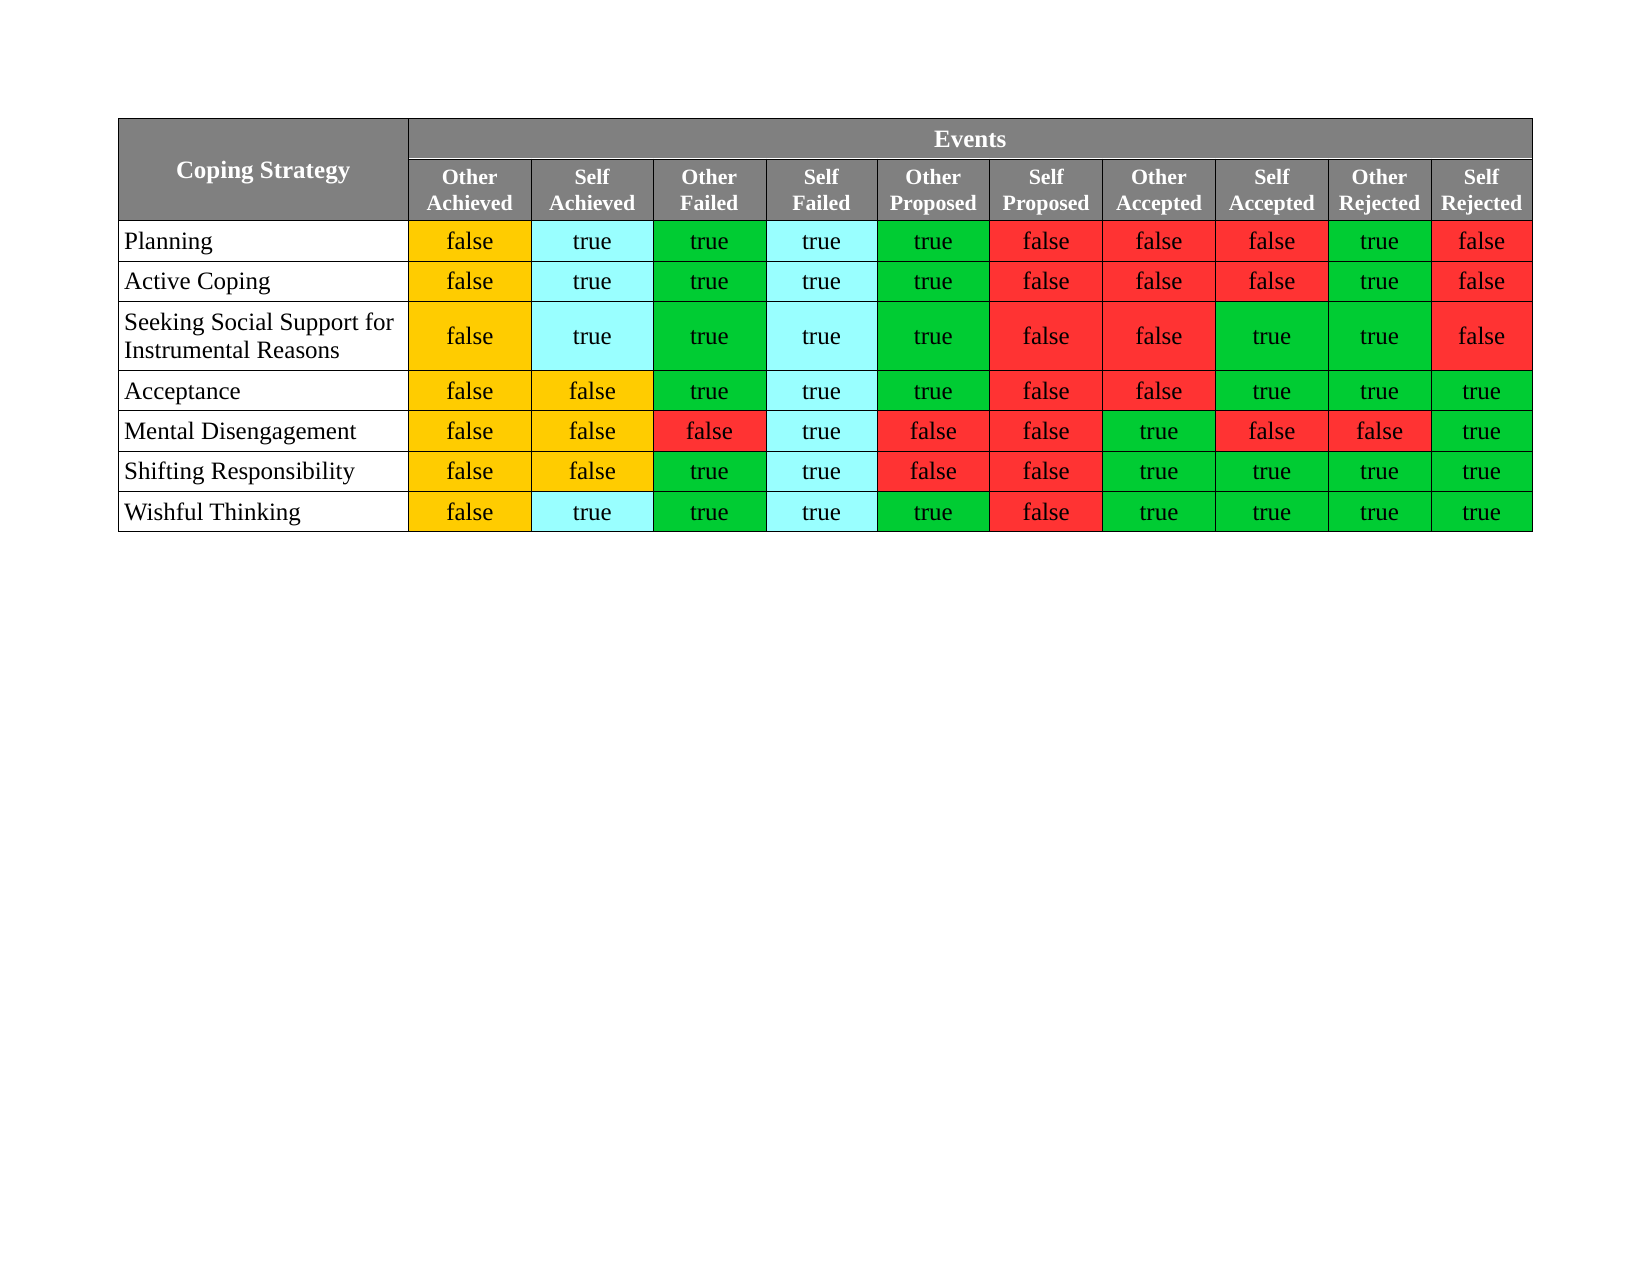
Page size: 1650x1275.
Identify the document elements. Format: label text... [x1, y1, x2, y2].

table_cell true [767, 262, 877, 301]
table_cell false [654, 411, 766, 451]
table_cell false [1103, 371, 1215, 410]
table_cell false [990, 452, 1102, 491]
table_cell true [878, 262, 989, 301]
table_cell false [990, 411, 1102, 451]
table_cell true [1103, 411, 1215, 451]
table_cell Other Achieved [409, 160, 531, 220]
table_cell false [1216, 262, 1328, 301]
table_cell false [409, 262, 531, 301]
table_cell true [1329, 302, 1431, 370]
table_cell false [990, 492, 1102, 531]
table_cell Mental Disengagement [119, 411, 408, 451]
table_cell true [654, 221, 766, 261]
table_cell true [532, 302, 653, 370]
table_cell false [1329, 411, 1431, 451]
table_cell Other Accepted [1103, 160, 1215, 220]
table_cell false [990, 221, 1102, 261]
table_cell true [532, 492, 653, 531]
table_cell false [1216, 221, 1328, 261]
table_cell true [654, 452, 766, 491]
table_cell true [654, 262, 766, 301]
table_cell true [878, 221, 989, 261]
table_cell true [654, 302, 766, 370]
table_cell true [1432, 492, 1532, 531]
table_cell true [1329, 221, 1431, 261]
table_cell Acceptance [119, 371, 408, 410]
table_cell true [1216, 371, 1328, 410]
table_cell true [1216, 452, 1328, 491]
table_cell Planning [119, 221, 408, 261]
table_cell true [1329, 262, 1431, 301]
table_cell true [1216, 302, 1328, 370]
table_cell true [878, 371, 989, 410]
table_cell false [878, 411, 989, 451]
table_cell true [1329, 371, 1431, 410]
table_cell true [1216, 492, 1328, 531]
table_cell true [767, 492, 877, 531]
table_cell Self Rejected [1432, 160, 1532, 220]
table_cell true [1103, 492, 1215, 531]
table_cell true [767, 411, 877, 451]
table_cell false [532, 452, 653, 491]
table_cell false [1103, 262, 1215, 301]
table_header Coping Strategy [119, 119, 408, 220]
table_cell false [990, 302, 1102, 370]
table_cell true [532, 221, 653, 261]
table_header Events [409, 119, 1532, 158]
table_cell Active Coping [119, 262, 408, 301]
table_cell true [654, 492, 766, 531]
table_cell false [1432, 302, 1532, 370]
table_cell Wishful Thinking [119, 492, 408, 531]
table_cell true [767, 302, 877, 370]
table_cell false [878, 452, 989, 491]
table_cell true [532, 262, 653, 301]
table_cell true [767, 221, 877, 261]
table_cell true [1432, 411, 1532, 451]
table_cell false [409, 452, 531, 491]
table_cell Other Failed [654, 160, 766, 220]
table_cell Self Proposed [990, 160, 1102, 220]
table_cell true [1432, 452, 1532, 491]
table_cell true [1103, 452, 1215, 491]
table_cell true [1329, 492, 1431, 531]
table_cell Other Proposed [878, 160, 989, 220]
table_cell Self Failed [767, 160, 877, 220]
table_cell false [409, 371, 531, 410]
table_cell false [990, 371, 1102, 410]
table_cell false [532, 411, 653, 451]
table_cell false [409, 411, 531, 451]
table_cell false [409, 221, 531, 261]
table_cell Shifting Responsibility [119, 452, 408, 491]
table_cell true [1329, 452, 1431, 491]
table_cell false [1103, 302, 1215, 370]
table_cell false [532, 371, 653, 410]
table_cell Self Accepted [1216, 160, 1328, 220]
table_cell false [1216, 411, 1328, 451]
table_cell Self Achieved [532, 160, 653, 220]
table_cell Other Rejected [1329, 160, 1431, 220]
table_cell true [767, 452, 877, 491]
table_cell true [878, 302, 989, 370]
table_cell false [990, 262, 1102, 301]
table_cell true [1432, 371, 1532, 410]
table_cell true [767, 371, 877, 410]
table_cell false [409, 302, 531, 370]
table_cell false [409, 492, 531, 531]
table_cell true [878, 492, 989, 531]
table_cell true [654, 371, 766, 410]
table_cell Seeking Social Support for Instrumental Reasons [119, 302, 408, 370]
table_cell false [1103, 221, 1215, 261]
table_cell false [1432, 262, 1532, 301]
table_cell false [1432, 221, 1532, 261]
